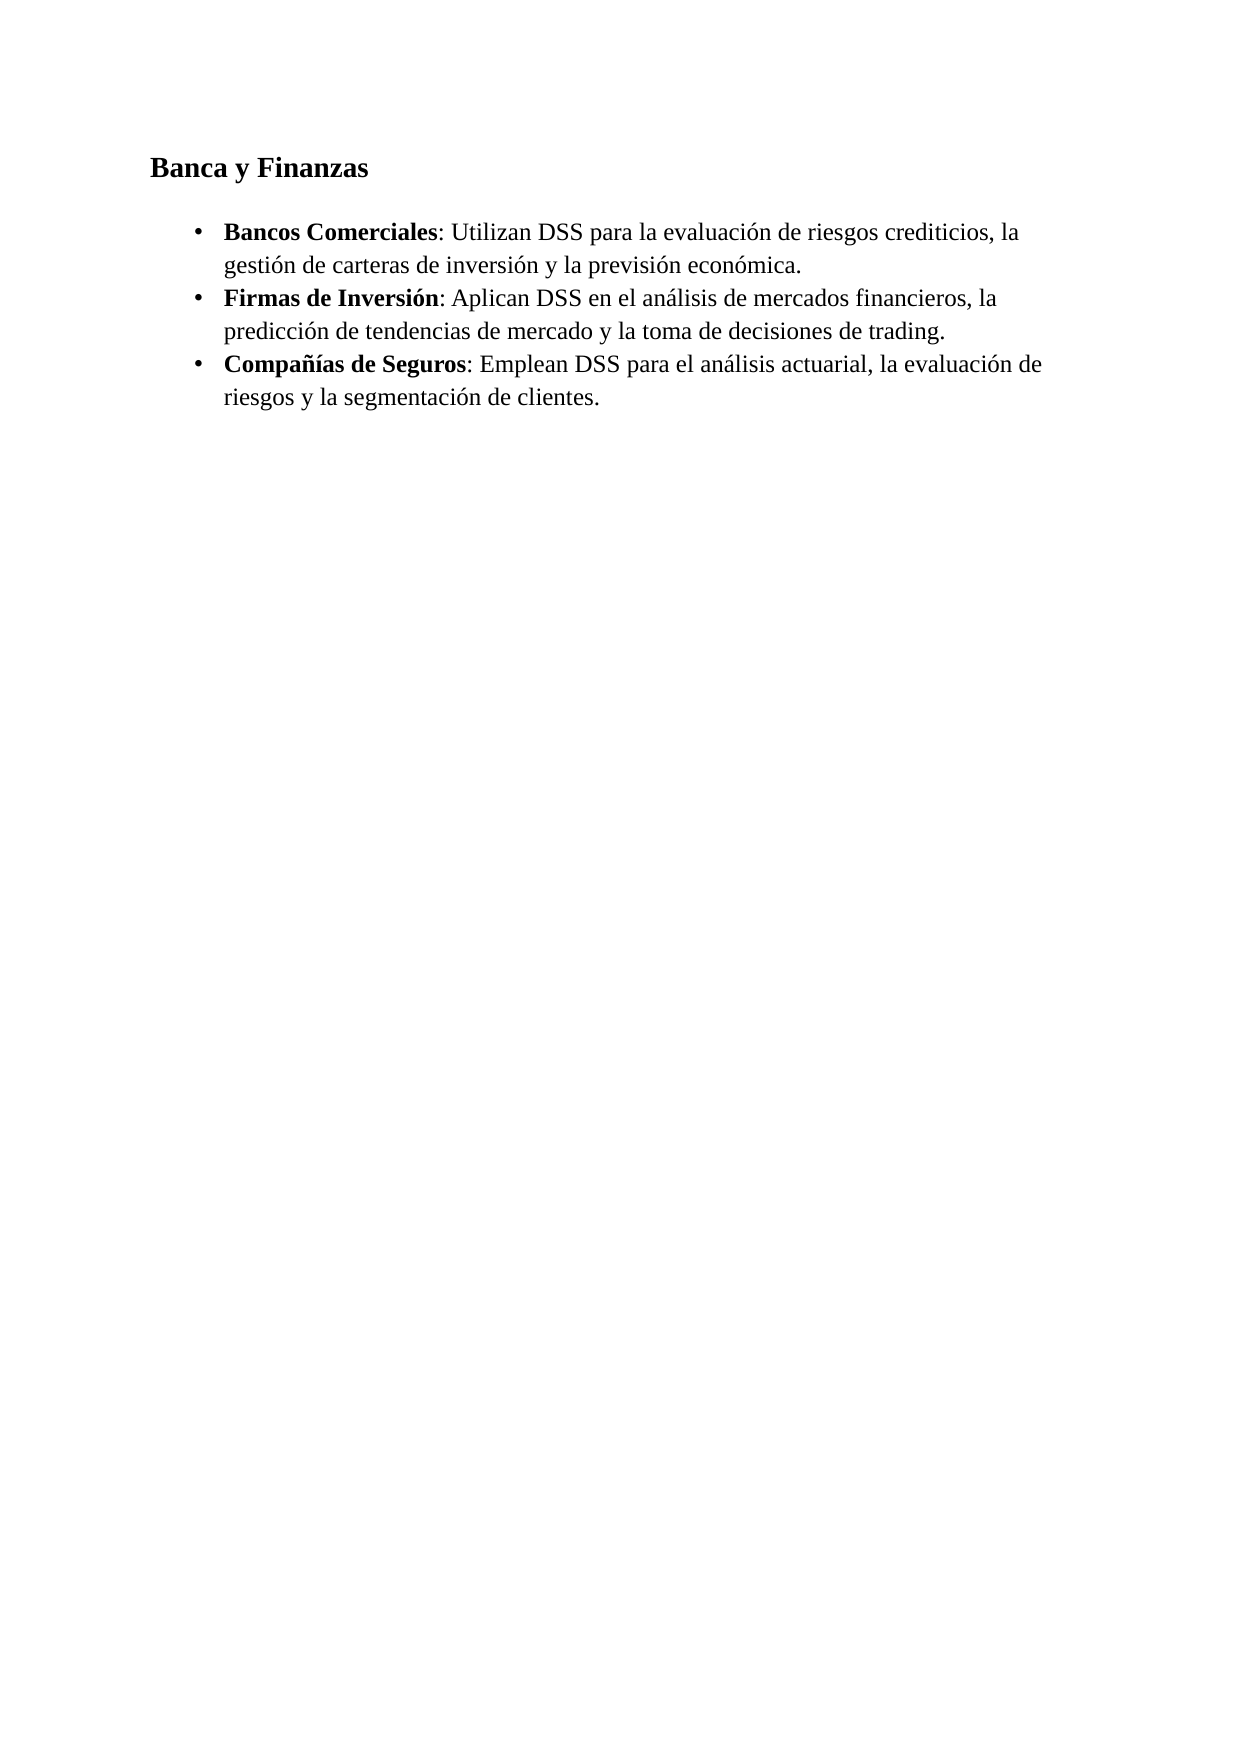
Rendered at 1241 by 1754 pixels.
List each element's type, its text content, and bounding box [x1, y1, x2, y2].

list Compañías de Seguros: Emplean DSS para el análisis actuarial, la evaluación de riesgos y la segmentación de clientes. [194, 349, 1090, 411]
list Firmas de Inversión: Aplican DSS en el análisis de mercados financieros, la predicción de tendencias de mercado y la toma de decisiones de trading. [194, 283, 1090, 345]
list Bancos Comerciales: Utilizan DSS para la evaluación de riesgos crediticios, la gestión de carteras de inversión y la previsión económica. [194, 217, 1090, 279]
subtitle Banca y Finanzas [150, 150, 1090, 183]
